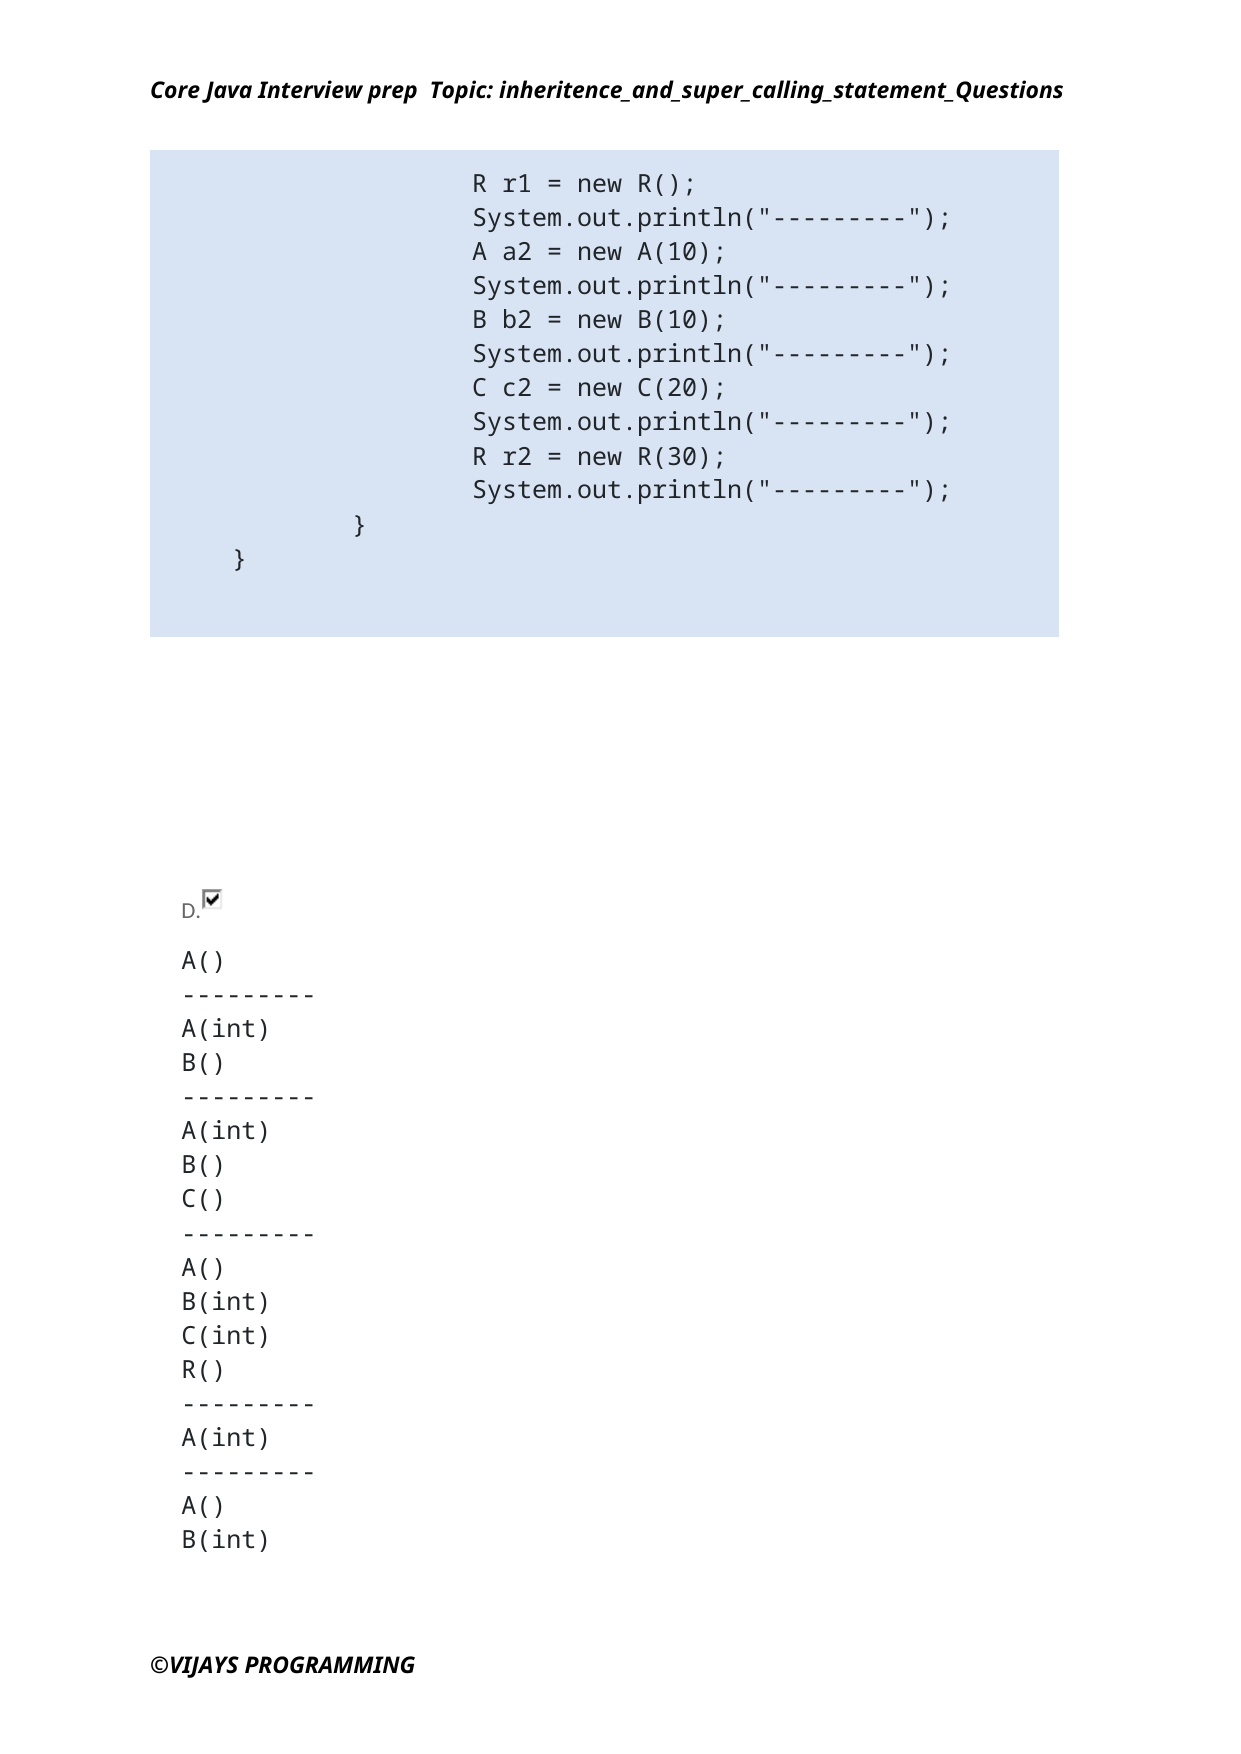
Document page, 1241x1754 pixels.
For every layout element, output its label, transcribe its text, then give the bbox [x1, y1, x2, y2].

table_header [150, 150, 216, 637]
table_header R r1 = new R(); System.out.println("---------"); A a2 = new A(10); System.out.println("---------"); B b2 = new B(10); System.out.println("---------"); C c2 = new C(20); System.out.println("---------"); R r2 = new R(30); System.out.println("---------"); } } [216, 150, 1059, 637]
table_header [181, 823, 319, 882]
table_header [181, 653, 429, 721]
table_cell [150, 637, 1090, 1571]
table_header [181, 721, 374, 823]
table_header D. A() --------- A(int) B() --------- A(int) B() C() --------- A() B(int) C(int) R() --------- A(int) --------- A() B(int) [181, 882, 319, 1556]
table_header [1060, 150, 1090, 637]
